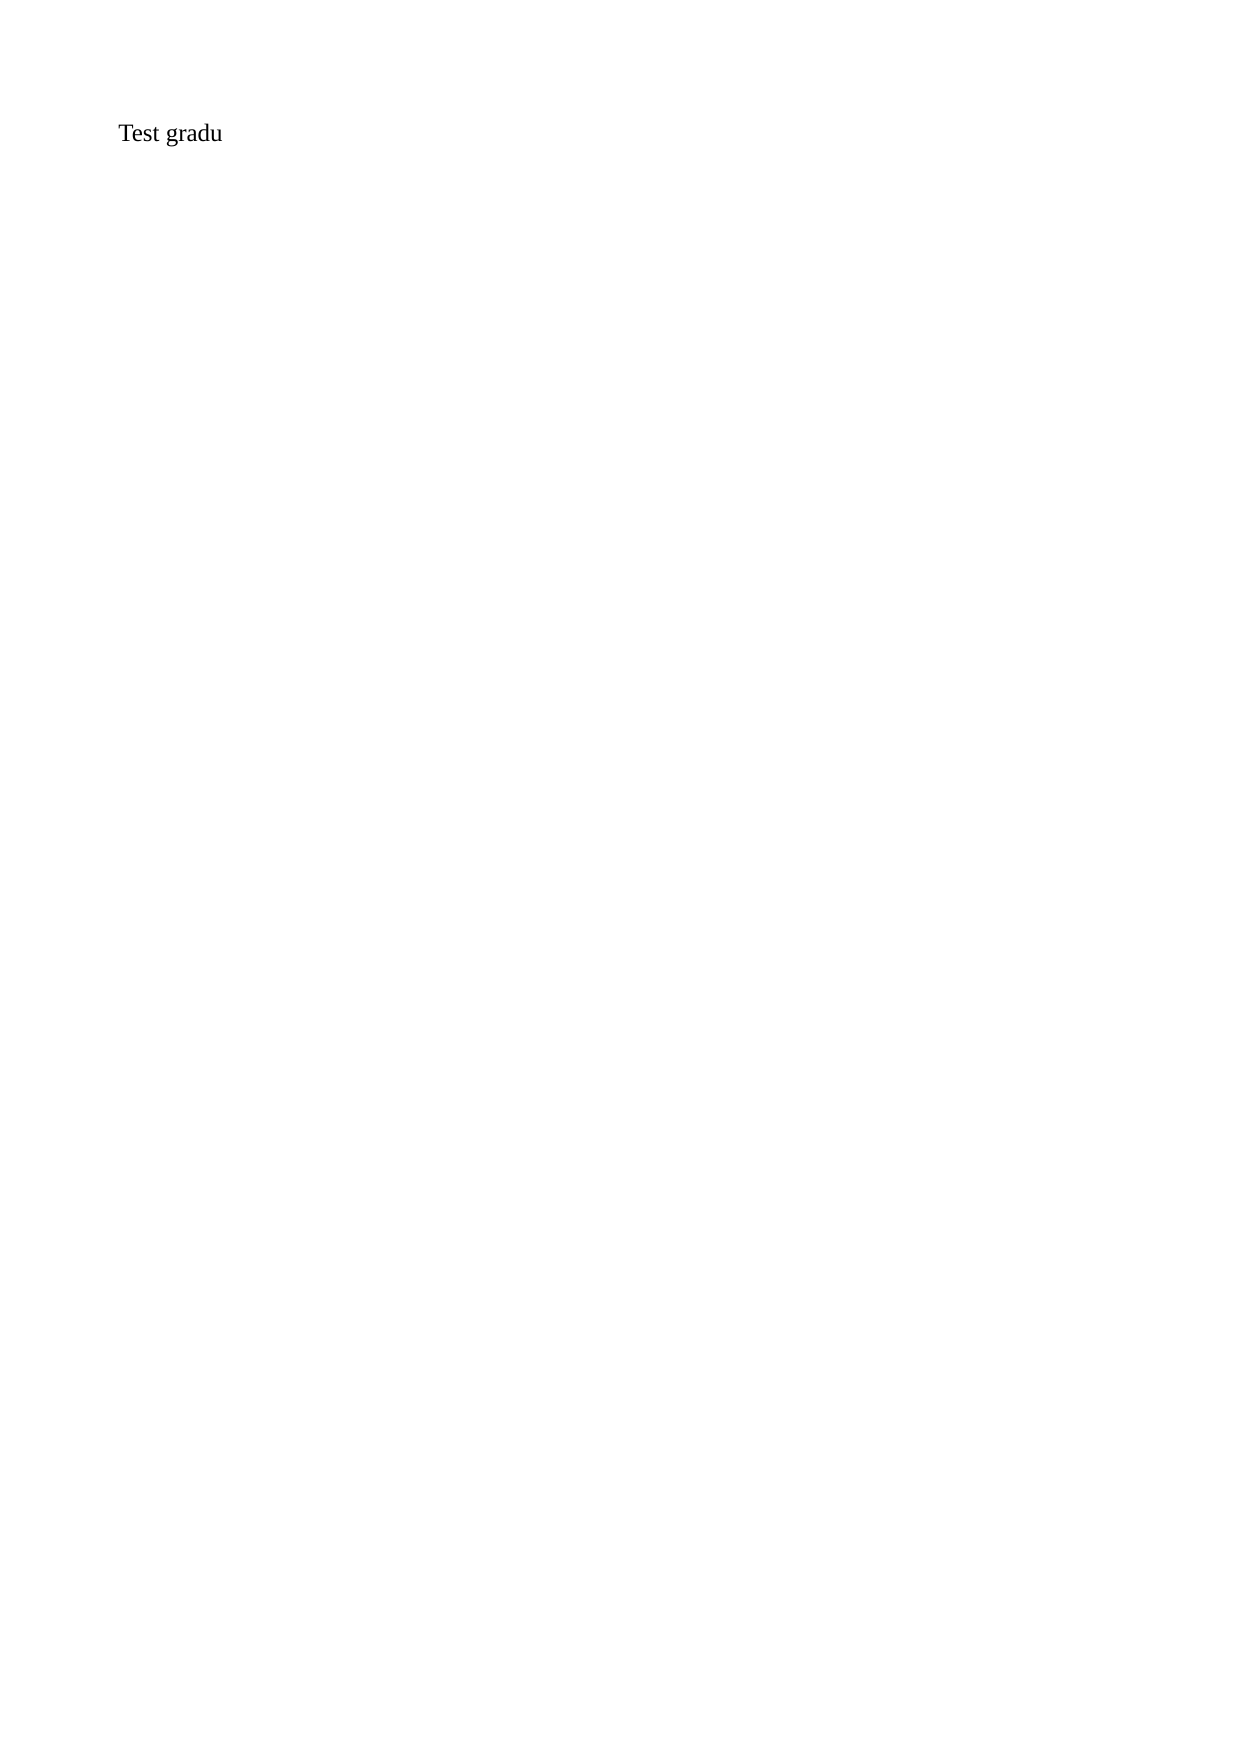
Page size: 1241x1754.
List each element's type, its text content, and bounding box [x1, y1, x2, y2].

text Test gradu [118, 118, 1122, 147]
